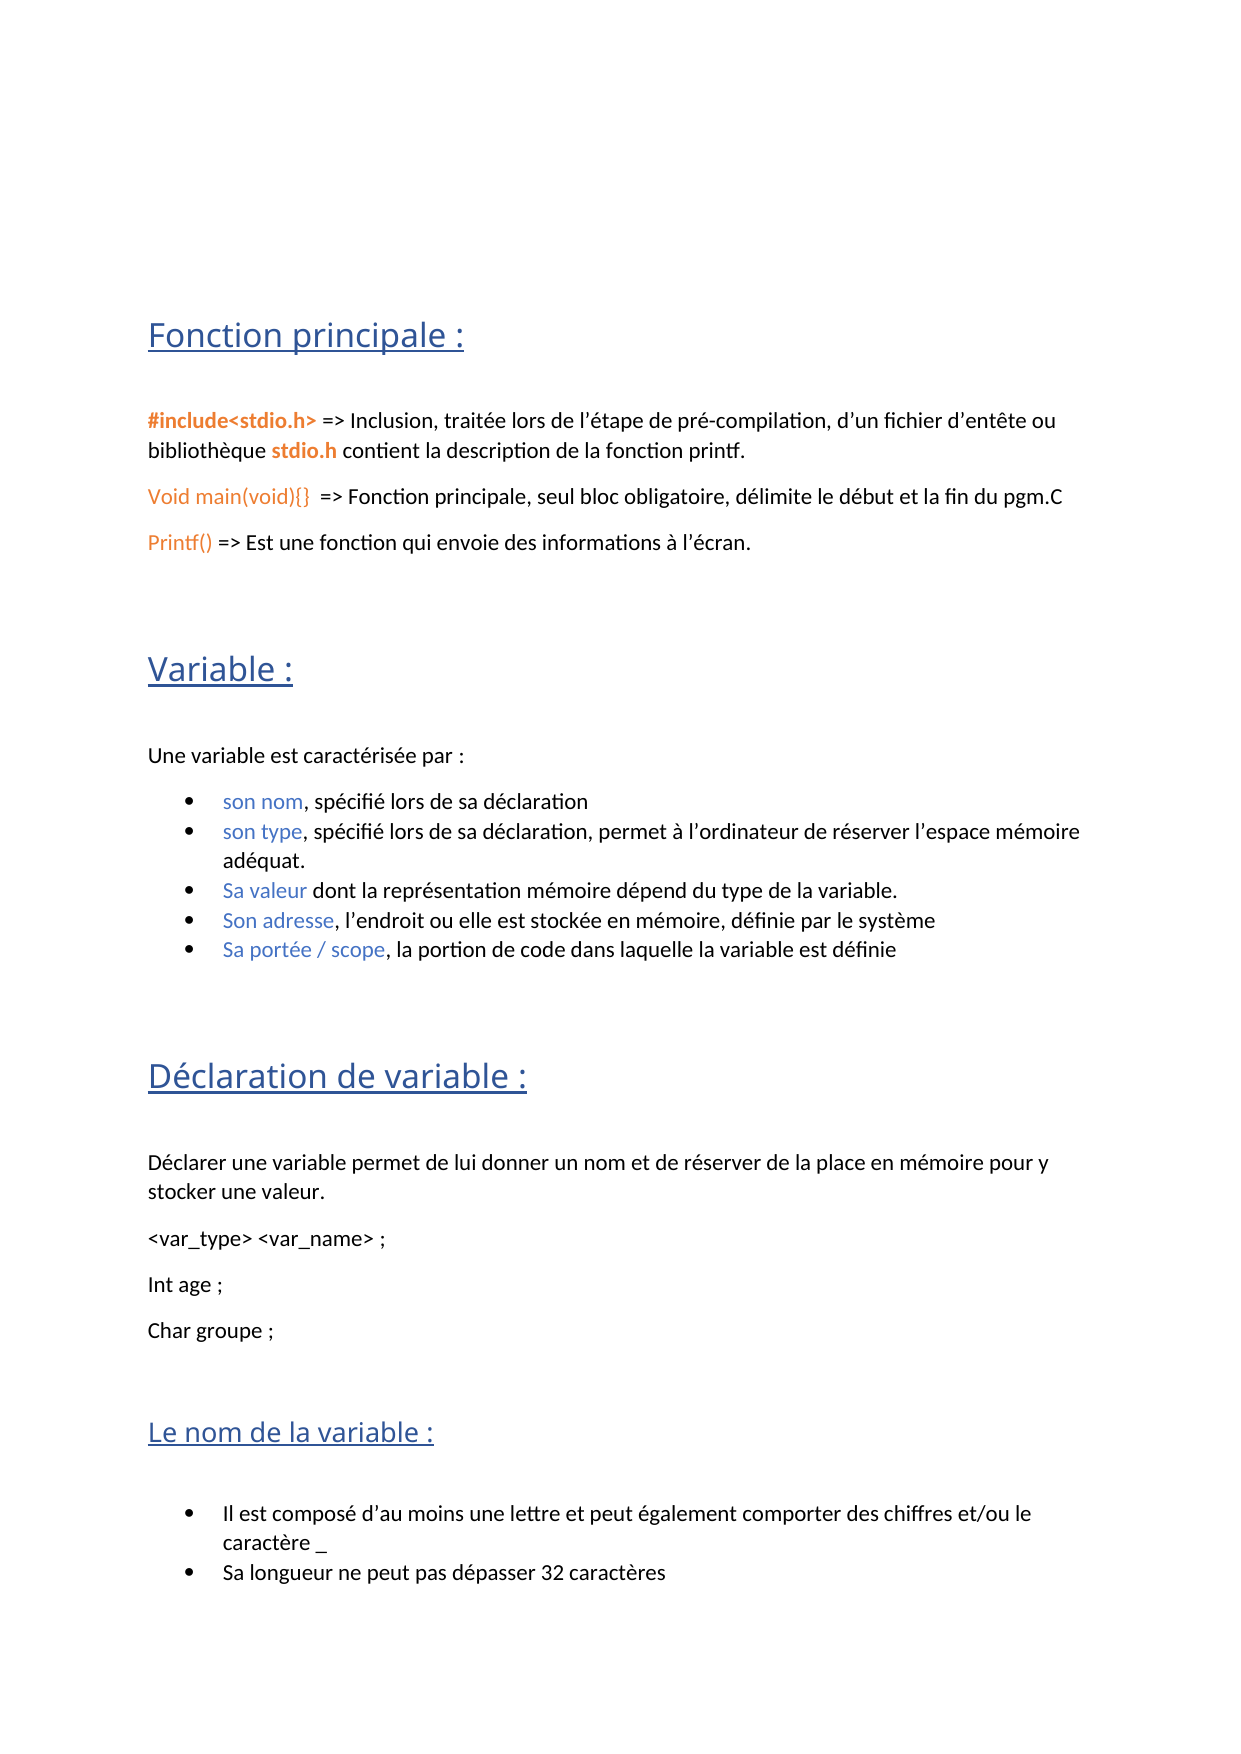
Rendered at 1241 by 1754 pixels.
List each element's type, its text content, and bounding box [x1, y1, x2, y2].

list Il est composé d’au moins une lettre et peut également comporter des chiffres et/ou le caractère _ [185, 1499, 1093, 1556]
list Sa longueur ne peut pas dépasser 32 caractères [185, 1558, 1093, 1586]
subtitle Fonction principale : [148, 312, 1093, 357]
text Char groupe ; [148, 1316, 1093, 1344]
list son nom, spécifié lors de sa déclaration [185, 787, 1093, 815]
subtitle Déclaration de variable : [148, 1053, 1093, 1099]
list Sa valeur dont la représentation mémoire dépend du type de la variable. [185, 876, 1093, 904]
text Printf() => Est une fonction qui envoie des informations à l’écran. [148, 528, 1093, 557]
list Sa portée / scope, la portion de code dans laquelle la variable est définie [185, 936, 1093, 963]
subtitle Le nom de la variable : [148, 1413, 1093, 1450]
text <var_type> <var_name> ; [148, 1224, 1093, 1252]
text Déclarer une variable permet de lui donner un nom et de réserver de la place en mémoire pour y stocker une valeur. [148, 1148, 1093, 1205]
list Son adresse, l’endroit ou elle est stockée en mémoire, définie par le système [185, 906, 1093, 934]
list son type, spécifié lors de sa déclaration, permet à l’ordinateur de réserver l’espace mémoire adéquat. [185, 817, 1093, 874]
text Une variable est caractérisée par : [148, 741, 1093, 769]
subtitle Variable : [148, 646, 1093, 692]
text Void main(void){} => Fonction principale, seul bloc obligatoire, délimite le début et la fin du pgm.C [148, 482, 1093, 510]
text Int age ; [148, 1270, 1093, 1298]
text #include<stdio.h> => Inclusion, traitée lors de l’étape de pré-compilation, d’un fichier d’entête ou bibliothèque stdio.h contient la description de la fonction printf. [148, 406, 1093, 464]
